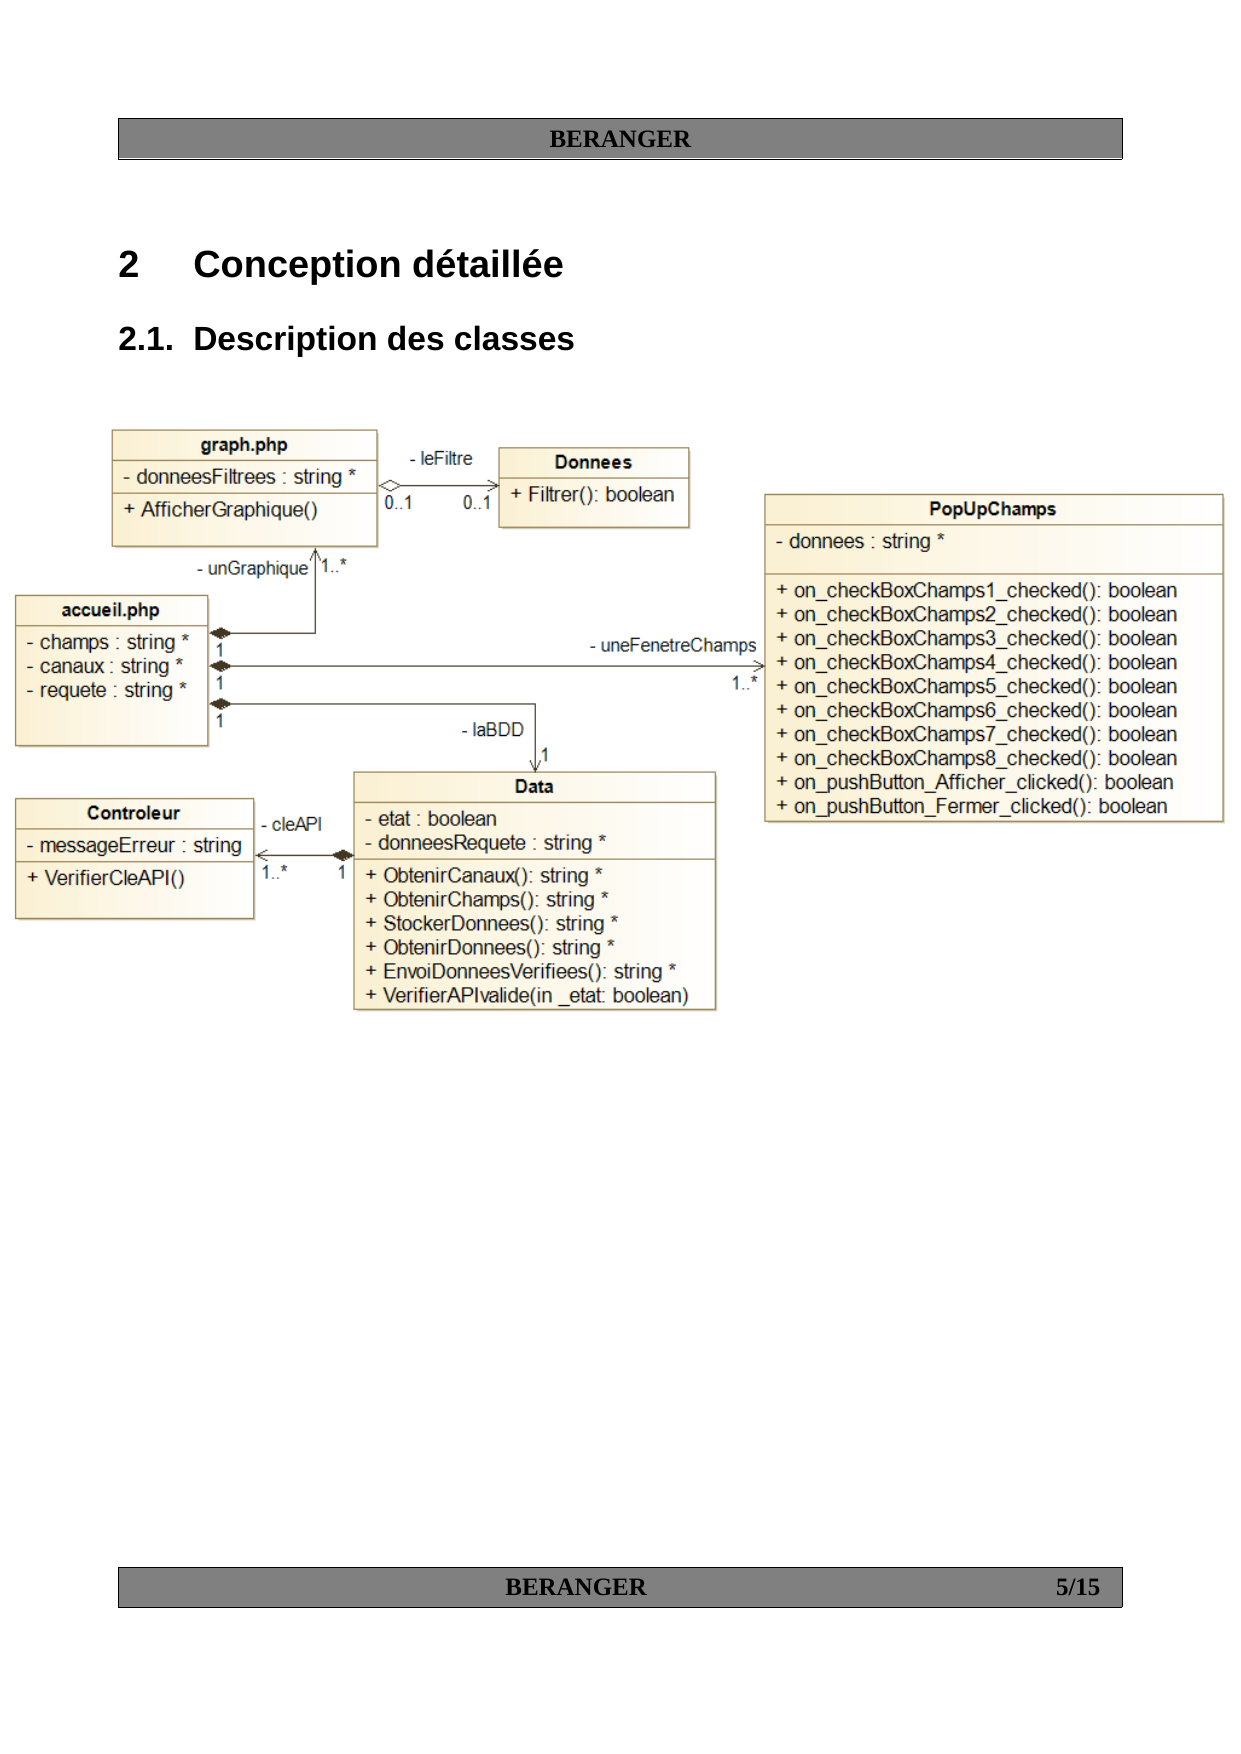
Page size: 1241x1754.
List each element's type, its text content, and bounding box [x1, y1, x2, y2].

subtitle Conception détaillée [118, 242, 1122, 285]
subtitle Description des classes [118, 319, 1122, 357]
picture [3, 417, 1237, 1024]
